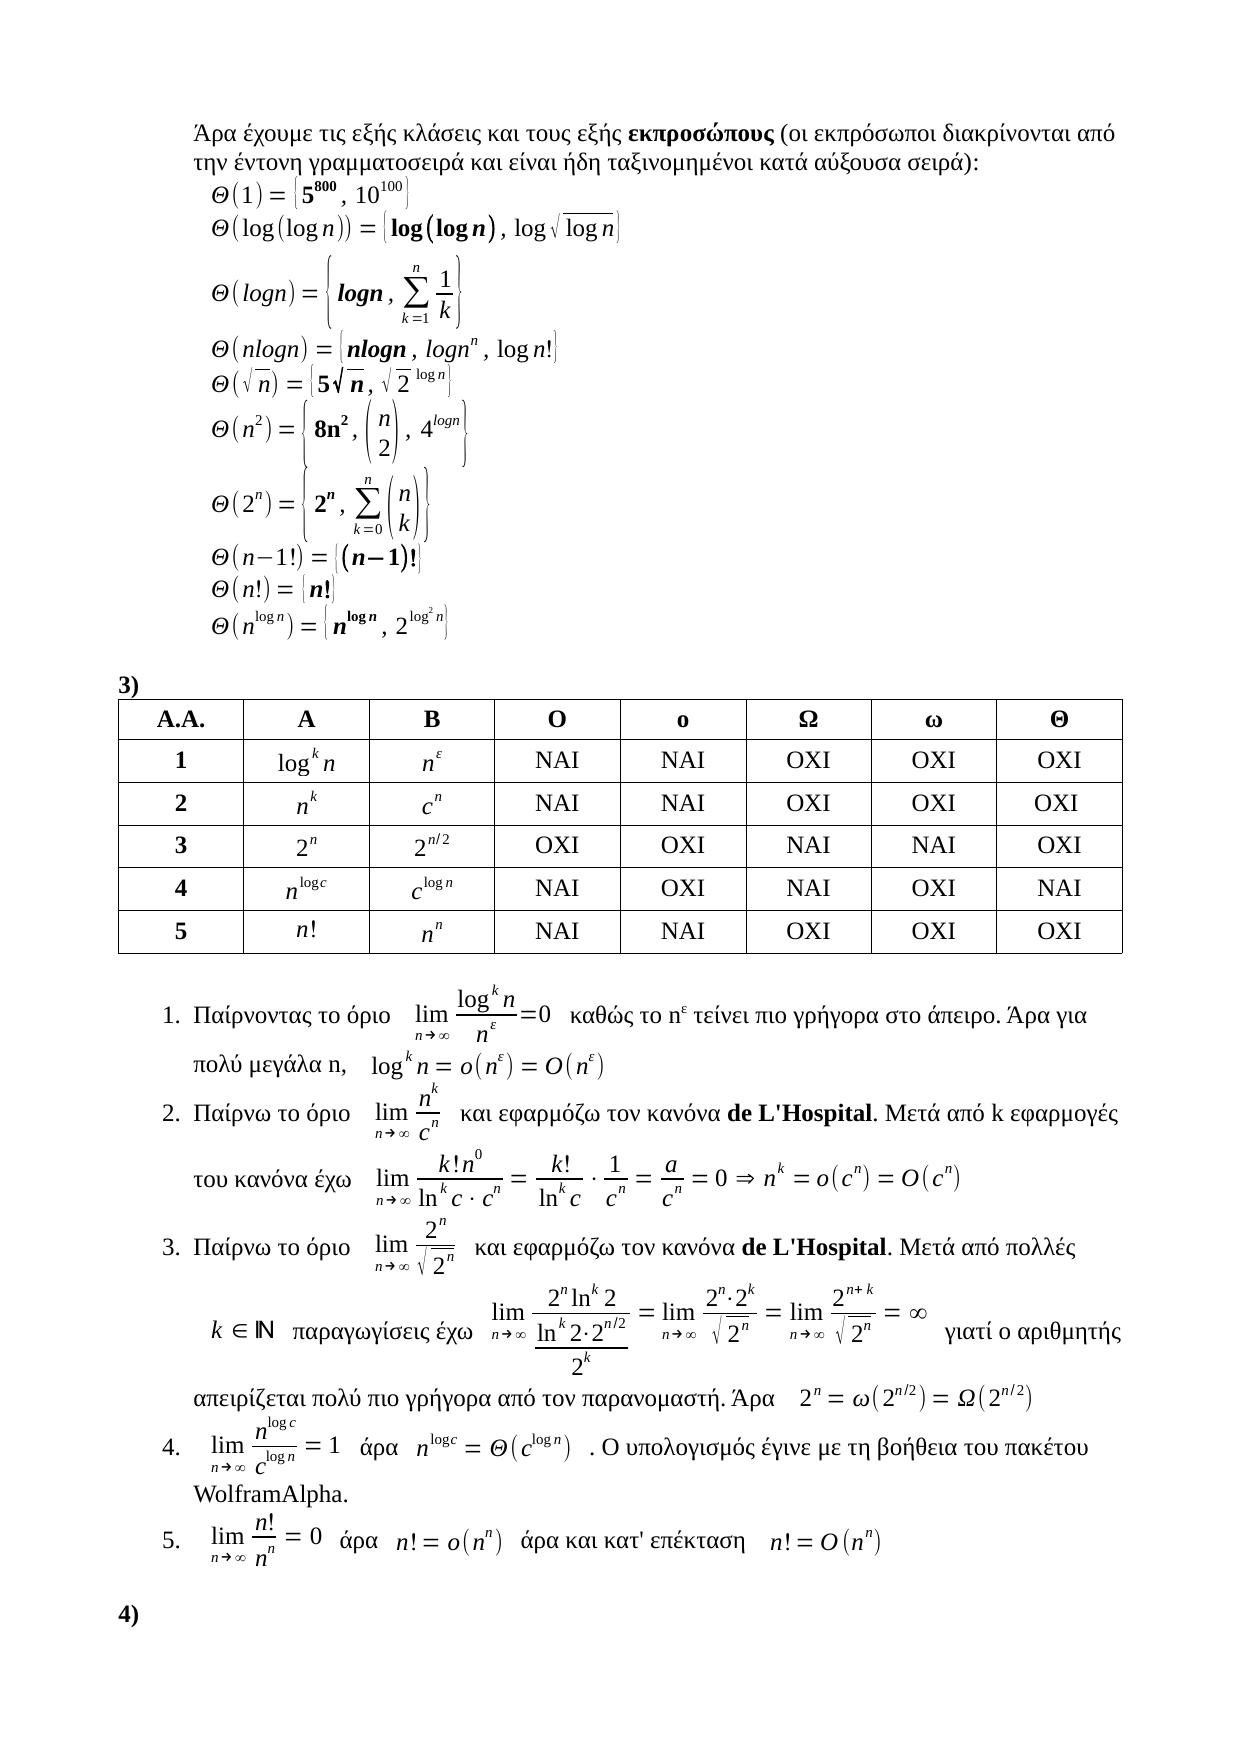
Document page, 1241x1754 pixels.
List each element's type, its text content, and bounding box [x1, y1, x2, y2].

text 4) [118, 1599, 1122, 1628]
table_cell ΟΧΙ [747, 740, 871, 782]
table_cell ΟΧΙ [747, 783, 871, 824]
table_cell ΟΧΙ [621, 868, 746, 910]
table_cell ΝΑΙ [495, 868, 620, 910]
table_cell ΟΧΙ [621, 826, 746, 867]
table_cell ΝΑΙ [495, 740, 620, 782]
table_cell [370, 826, 494, 867]
table_cell ΟΧΙ [997, 911, 1122, 953]
list Άρα έχουμε τις εξής κλάσεις και τους εξής εκπροσώπους (οι εκπρόσωποι διακρίνονται από την έντονη γραμματοσειρά και είναι ήδη ταξινομημένοι κατά αύξουσα σειρά): [156, 118, 1122, 176]
table_header Β [370, 700, 494, 739]
table_cell ΝΑΙ [747, 868, 871, 910]
table_cell ΝΑΙ [621, 911, 746, 953]
table_cell ΝΑΙ [997, 868, 1122, 910]
table_cell ΟΧΙ [997, 783, 1122, 824]
table_cell ΝΑΙ [495, 783, 620, 824]
list άρα. Ο υπολογισμός έγινε με τη βοήθεια του πακέτου WolframAlpha. [156, 1413, 1122, 1508]
table_header Ο [495, 700, 620, 739]
table_cell [370, 868, 494, 910]
list Παίρνω το όριο και εφαρμόζω τον κανόνα de L'Hospital. Μετά από k εφαρμογές του κανόνα έχω [156, 1079, 1122, 1212]
table_header Θ [997, 700, 1122, 739]
table_header Ω [747, 700, 871, 739]
table_cell ΝΑΙ [872, 826, 996, 867]
table_cell ΟΧΙ [997, 740, 1122, 782]
table_cell 2 [119, 783, 243, 824]
table_header Α.Α. [119, 700, 243, 739]
table_cell 4 [119, 868, 243, 910]
table_header ω [872, 700, 996, 739]
list Παίρνω το όριο και εφαρμόζω τον κανόνα de L'Hospital. Μετά από πολλέςπαραγωγίσεις έχωγιατί ο αριθμητής απειρίζεται πολύ πιο γρήγορα από τον παρανομαστή. Άρα [156, 1212, 1122, 1413]
table_cell [370, 911, 494, 953]
table_cell [370, 783, 494, 824]
table_cell [244, 911, 369, 953]
table_cell ΟΧΙ [872, 911, 996, 953]
table_cell ΝΑΙ [621, 783, 746, 824]
table_cell ΟΧΙ [997, 826, 1122, 867]
table_header ο [621, 700, 746, 739]
table_cell [244, 826, 369, 867]
table_cell ΟΧΙ [495, 826, 620, 867]
table_cell ΝΑΙ [747, 826, 871, 867]
list Παίρνοντας το όριο καθώς το nε τείνει πιο γρήγορα στο άπειρο. Άρα για πολύ μεγάλα n, [156, 981, 1122, 1079]
text 3) [118, 670, 1122, 699]
table_cell 5 [119, 911, 243, 953]
table_cell ΟΧΙ [872, 783, 996, 824]
list άραάρα και κατ' επέκταση [156, 1508, 1122, 1571]
table_cell 3 [119, 826, 243, 867]
table_cell ΟΧΙ [872, 868, 996, 910]
table_cell ΟΧΙ [747, 911, 871, 953]
table_cell ΝΑΙ [621, 740, 746, 782]
table_header Α [244, 700, 369, 739]
table_cell ΟΧΙ [872, 740, 996, 782]
table_cell 1 [119, 740, 243, 782]
table_cell [244, 868, 369, 910]
table_cell [244, 740, 369, 782]
table_cell [370, 740, 494, 782]
table_cell [244, 783, 369, 824]
table_cell ΝΑΙ [495, 911, 620, 953]
